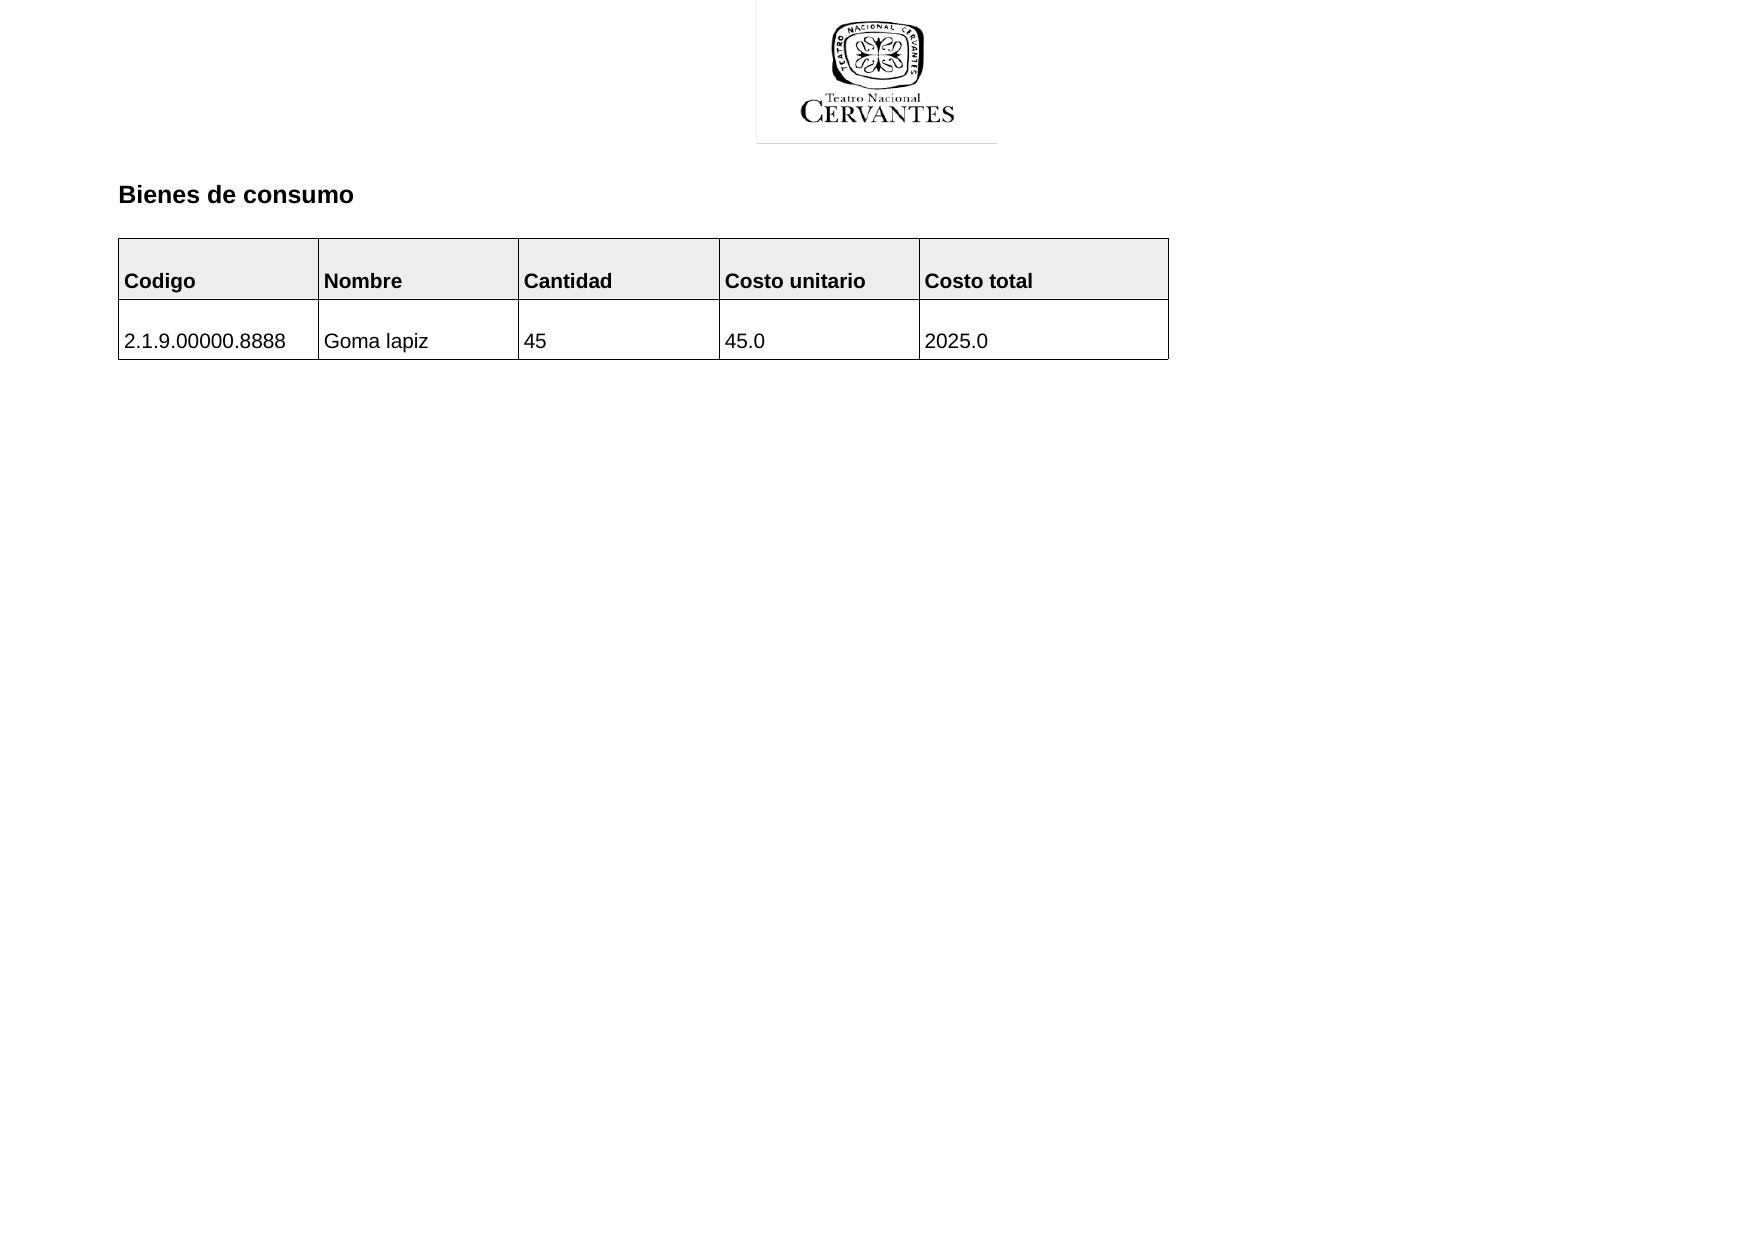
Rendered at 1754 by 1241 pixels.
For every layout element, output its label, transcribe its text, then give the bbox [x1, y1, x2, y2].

text Bienes de consumo [118, 180, 1636, 209]
table_cell 2025.0 [920, 300, 1168, 359]
table_cell Goma lapiz [319, 300, 518, 359]
table_cell 45 [519, 300, 719, 359]
table_cell 45.0 [720, 300, 919, 359]
table_header Costo total [920, 239, 1168, 298]
table_cell 2.1.9.00000.8888 [119, 300, 318, 359]
table_header Codigo [119, 239, 318, 298]
table_header Costo unitario [720, 239, 919, 298]
picture [756, 0, 998, 144]
table_header Nombre [319, 239, 518, 298]
table_header Cantidad [519, 239, 719, 298]
